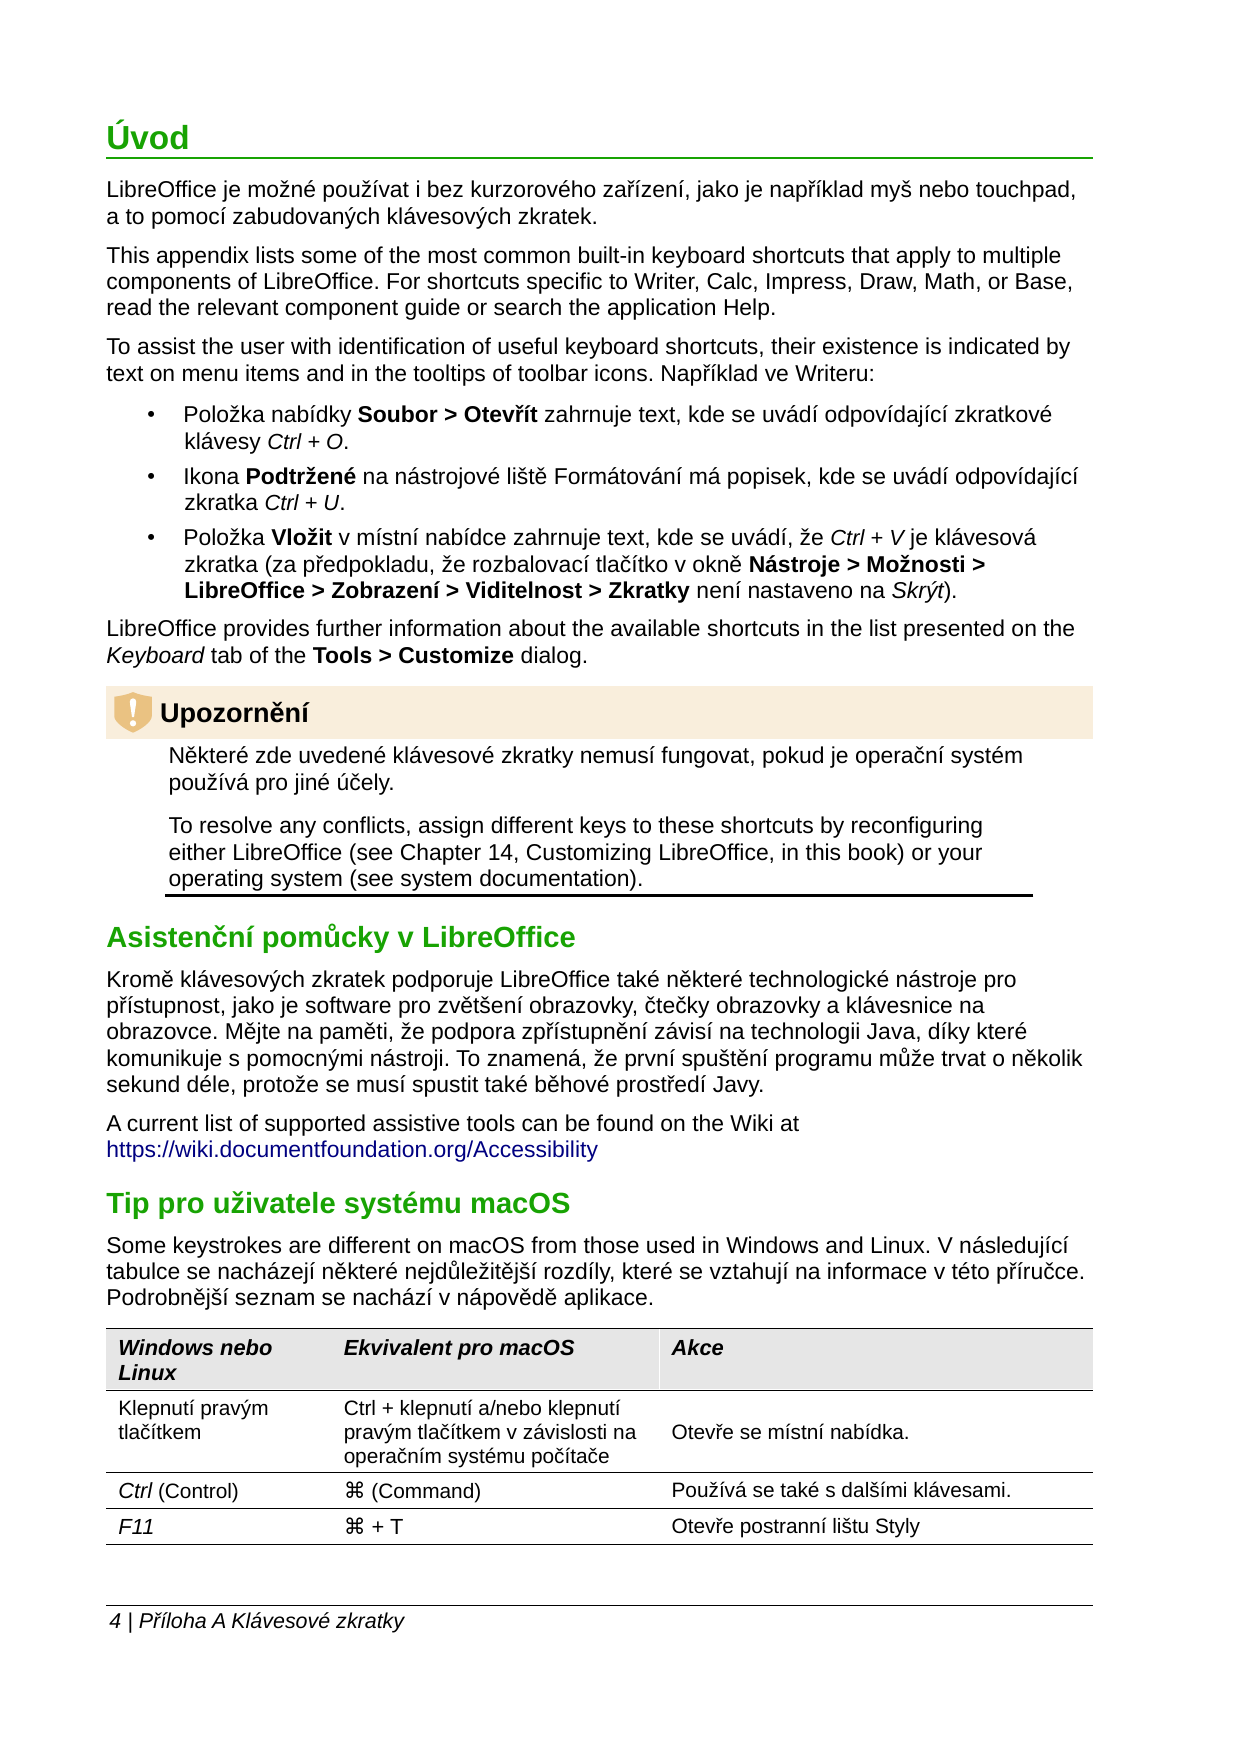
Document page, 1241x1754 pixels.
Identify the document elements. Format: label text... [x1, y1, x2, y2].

table_cell ⌘ + T [332, 1509, 659, 1544]
table_header Ekvivalent pro macOS [332, 1329, 659, 1389]
text Kromě klávesových zkratek podporuje LibreOffice také některé technologické nástroje pro přístupnost, jako je software pro zvětšení obrazovky, čtečky obrazovky a klávesnice na obrazovce. Mějte na paměti, že podpora zpřístupnění závisí na technologii Java, díky které komunikuje s pomocnými nástroji. To znamená, že první spuštění programu může trvat o několik sekund déle, protože se musí spustit také běhové prostředí Javy. [106, 966, 1093, 1097]
table_cell Otevře postranní lištu Styly [660, 1509, 1093, 1544]
text LibreOffice je možné používat i bez kurzorového zařízení, jako je například myš nebo touchpad, a to pomocí zabudovaných klávesových zkratek. [106, 176, 1093, 229]
subtitle Asistenční pomůcky v LibreOffice [106, 920, 1093, 954]
text To resolve any conflicts, assign different keys to these shortcuts by reconfiguring either LibreOffice (see Chapter 14, Customizing LibreOffice, in this book) or your operating system (see system documentation). [165, 809, 1033, 894]
list Položka Vložit v místní nabídce zahrnuje text, kde se uvádí, že Ctrl + V je klávesová zkratka (za předpokladu, že rozbalovací tlačítko v okně Nástroje > Možnosti > LibreOffice > Zobrazení > Viditelnost > Zkratky není nastaveno na Skrýt). [144, 521, 1093, 606]
text Některé zde uvedené klávesové zkratky nemusí fungovat, pokud je operační systém používá pro jiné účely. [165, 739, 1033, 795]
table_header Windows nebo Linux [106, 1329, 332, 1389]
table_cell Klepnutí pravým tlačítkem [106, 1391, 332, 1472]
list Ikona Podtržené na nástrojové liště Formátování má popisek, kde se uvádí odpovídající zkratka Ctrl + U. [144, 460, 1093, 516]
table_cell Ctrl (Control) [106, 1473, 332, 1508]
list Položka nabídky Soubor > Otevřít zahrnuje text, kde se uvádí odpovídající zkratkové klávesy Ctrl + O. [144, 398, 1093, 454]
table_cell Používá se také s dalšími klávesami. [660, 1473, 1093, 1508]
table_cell F11 [106, 1509, 332, 1544]
table_cell ⌘ (Command) [332, 1473, 659, 1508]
text Some keystrokes are different on macOS from those used in Windows and Linux. V následující tabulce se nacházejí některé nejdůležitější rozdíly, které se vztahují na informace v této příručce. Podrobnější seznam se nachází v nápovědě aplikace. [106, 1232, 1093, 1311]
subtitle Úvod [106, 118, 1093, 157]
text This appendix lists some of the most common built-in keyboard shortcuts that apply to multiple components of LibreOffice. For shortcuts specific to Writer, Calc, Impress, Draw, Math, or Base, read the relevant component guide or search the application Help. [106, 242, 1093, 321]
table_cell Otevře se místní nabídka. [660, 1391, 1093, 1472]
subtitle Upozornění [106, 686, 1093, 739]
text A current list of supported assistive tools can be found on the Wiki at https://wiki.documentfoundation.org/Accessibility [106, 1110, 1093, 1163]
text To assist the user with identification of useful keyboard shortcuts, their existence is indicated by text on menu items and in the tooltips of toolbar icons. Například ve Writeru: [106, 333, 1093, 386]
subtitle Tip pro uživatele systému macOS [106, 1186, 1093, 1220]
text LibreOffice provides further information about the available shortcuts in the list presented on the Keyboard tab of the Tools > Customize dialog. [106, 615, 1093, 668]
table_header Akce [660, 1329, 1093, 1389]
table_cell Ctrl + klepnutí a/nebo klepnutí pravým tlačítkem v závislosti na operačním systému počítače [332, 1391, 659, 1472]
